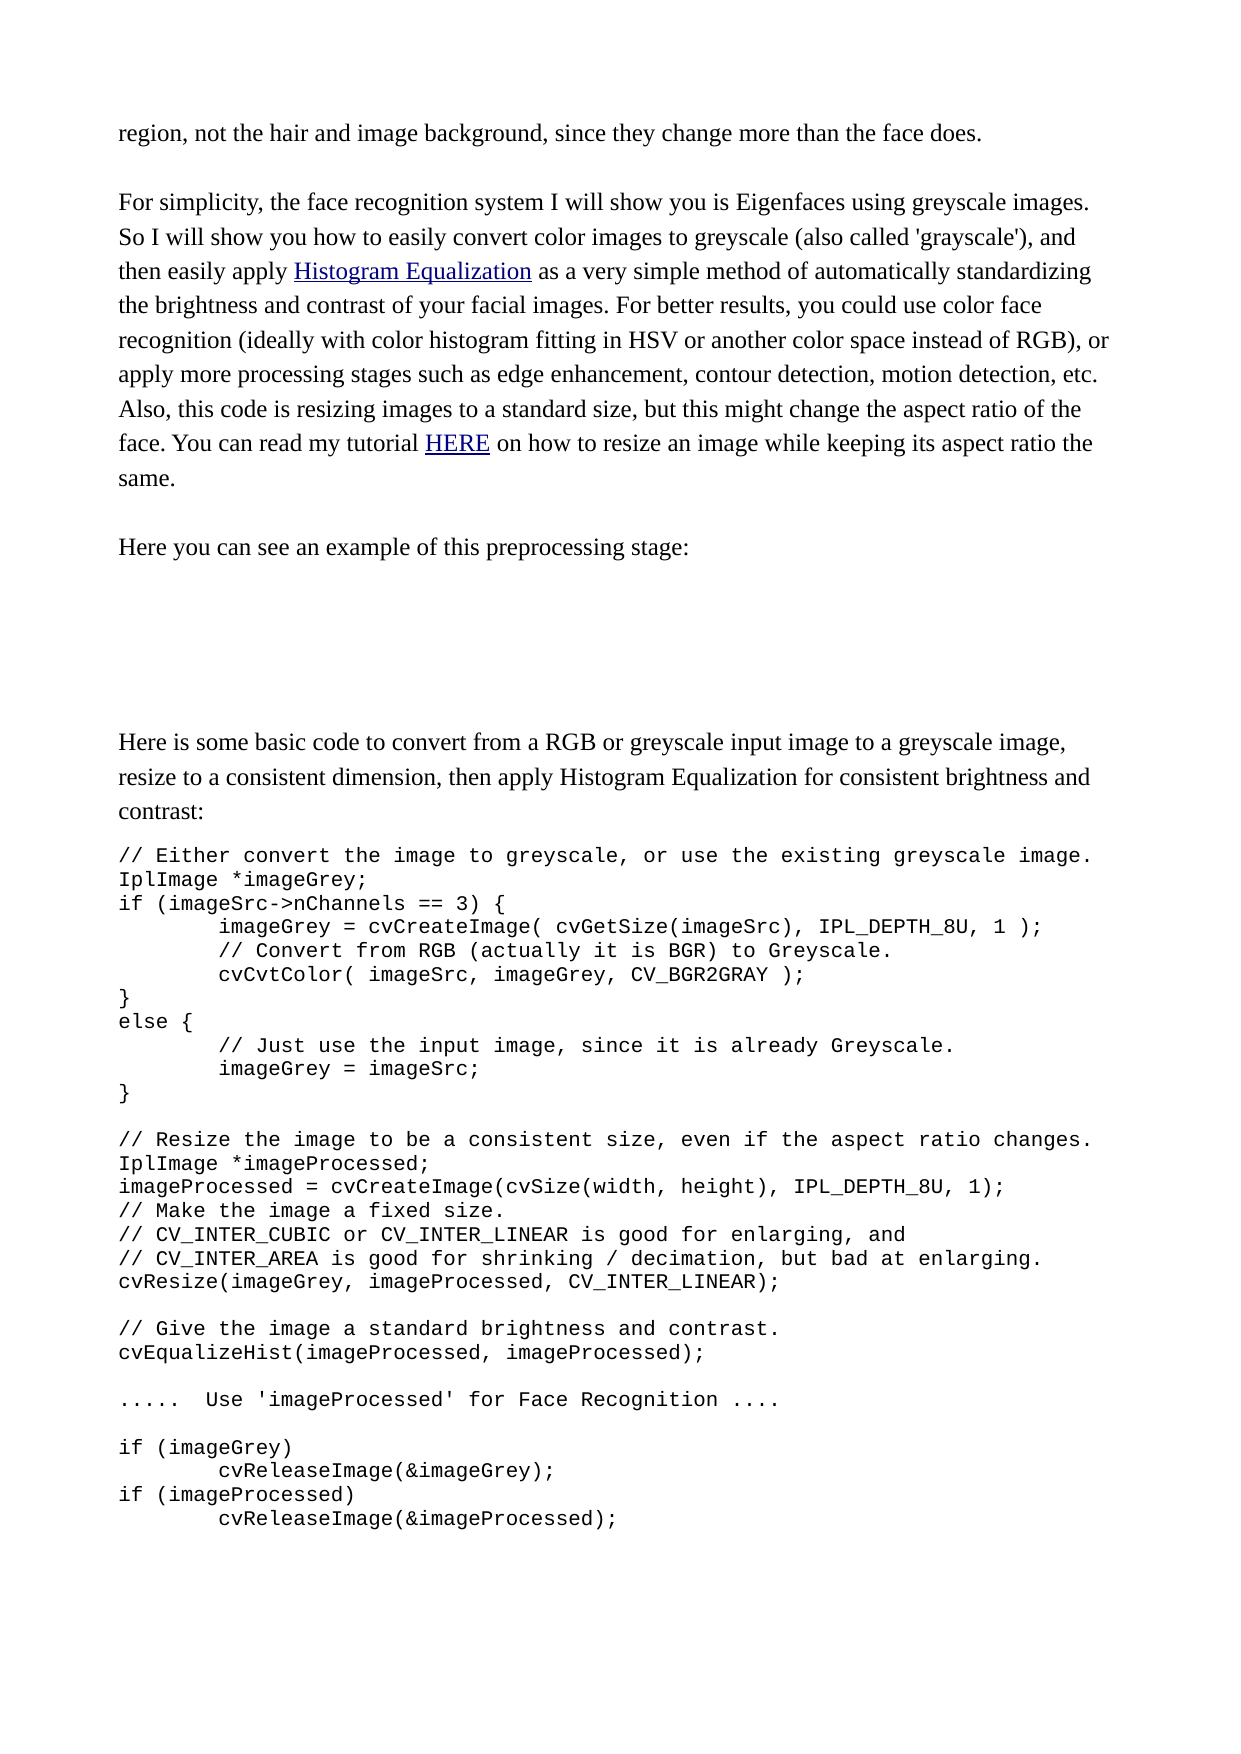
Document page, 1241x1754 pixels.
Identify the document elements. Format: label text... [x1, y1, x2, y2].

text // Either convert the image to greyscale, or use the existing greyscale image. [118, 846, 1122, 869]
text // Just use the input image, since it is already Greyscale. [118, 1035, 1122, 1058]
text imageGrey = cvCreateImage( cvGetSize(imageSrc), IPL_DEPTH_8U, 1 ); [118, 916, 1122, 940]
text // CV_INTER_CUBIC or CV_INTER_LINEAR is good for enlarging, and [118, 1224, 1122, 1247]
text // CV_INTER_AREA is good for shrinking / decimation, but bad at enlarging. [118, 1247, 1122, 1271]
text else { [118, 1011, 1122, 1035]
text cvReleaseImage(&imageGrey); [118, 1460, 1122, 1484]
text // Resize the image to be a consistent size, even if the aspect ratio changes. [118, 1129, 1122, 1153]
text if (imageProcessed) [118, 1484, 1122, 1508]
text IplImage *imageGrey; [118, 869, 1122, 893]
text ..... Use 'imageProcessed' for Face Recognition .... [118, 1389, 1122, 1413]
text cvResize(imageGrey, imageProcessed, CV_INTER_LINEAR); [118, 1271, 1122, 1295]
text imageGrey = imageSrc; [118, 1058, 1122, 1082]
text // Give the image a standard brightness and contrast. [118, 1318, 1122, 1342]
text if (imageGrey) [118, 1437, 1122, 1460]
text cvReleaseImage(&imageProcessed); [118, 1508, 1122, 1531]
text region, not the hair and image background, since they change more than the face does. For simplicity, the face recognition system I will show you is Eigenfaces using greyscale images. So I will show you how to easily convert color images to greyscale (also called 'grayscale'), and then easily apply Histogram Equalization as a very simple method of automatically standardizing the brightness and contrast of your facial images. For better results, you could use color face recognition (ideally with color histogram fitting in HSV or another color space instead of RGB), or apply more processing stages such as edge enhancement, contour detection, motion detection, etc. Also, this code is resizing images to a standard size, but this might change the aspect ratio of the face. You can read my tutorial HERE on how to resize an image while keeping its aspect ratio the same. Here you can see an example of this preprocessing stage: Here is some basic code to convert from a RGB or greyscale input image to a greyscale image, resize to a consistent dimension, then apply Histogram Equalization for consistent brightness and contrast: [118, 118, 1122, 825]
text IplImage *imageProcessed; [118, 1153, 1122, 1177]
text } [118, 987, 1122, 1011]
text cvEqualizeHist(imageProcessed, imageProcessed); [118, 1342, 1122, 1366]
text imageProcessed = cvCreateImage(cvSize(width, height), IPL_DEPTH_8U, 1); [118, 1177, 1122, 1200]
text // Convert from RGB (actually it is BGR) to Greyscale. [118, 940, 1122, 964]
text cvCvtColor( imageSrc, imageGrey, CV_BGR2GRAY ); [118, 964, 1122, 987]
text if (imageSrc->nChannels == 3) { [118, 893, 1122, 916]
text // Make the image a fixed size. [118, 1200, 1122, 1224]
text } [118, 1082, 1122, 1106]
